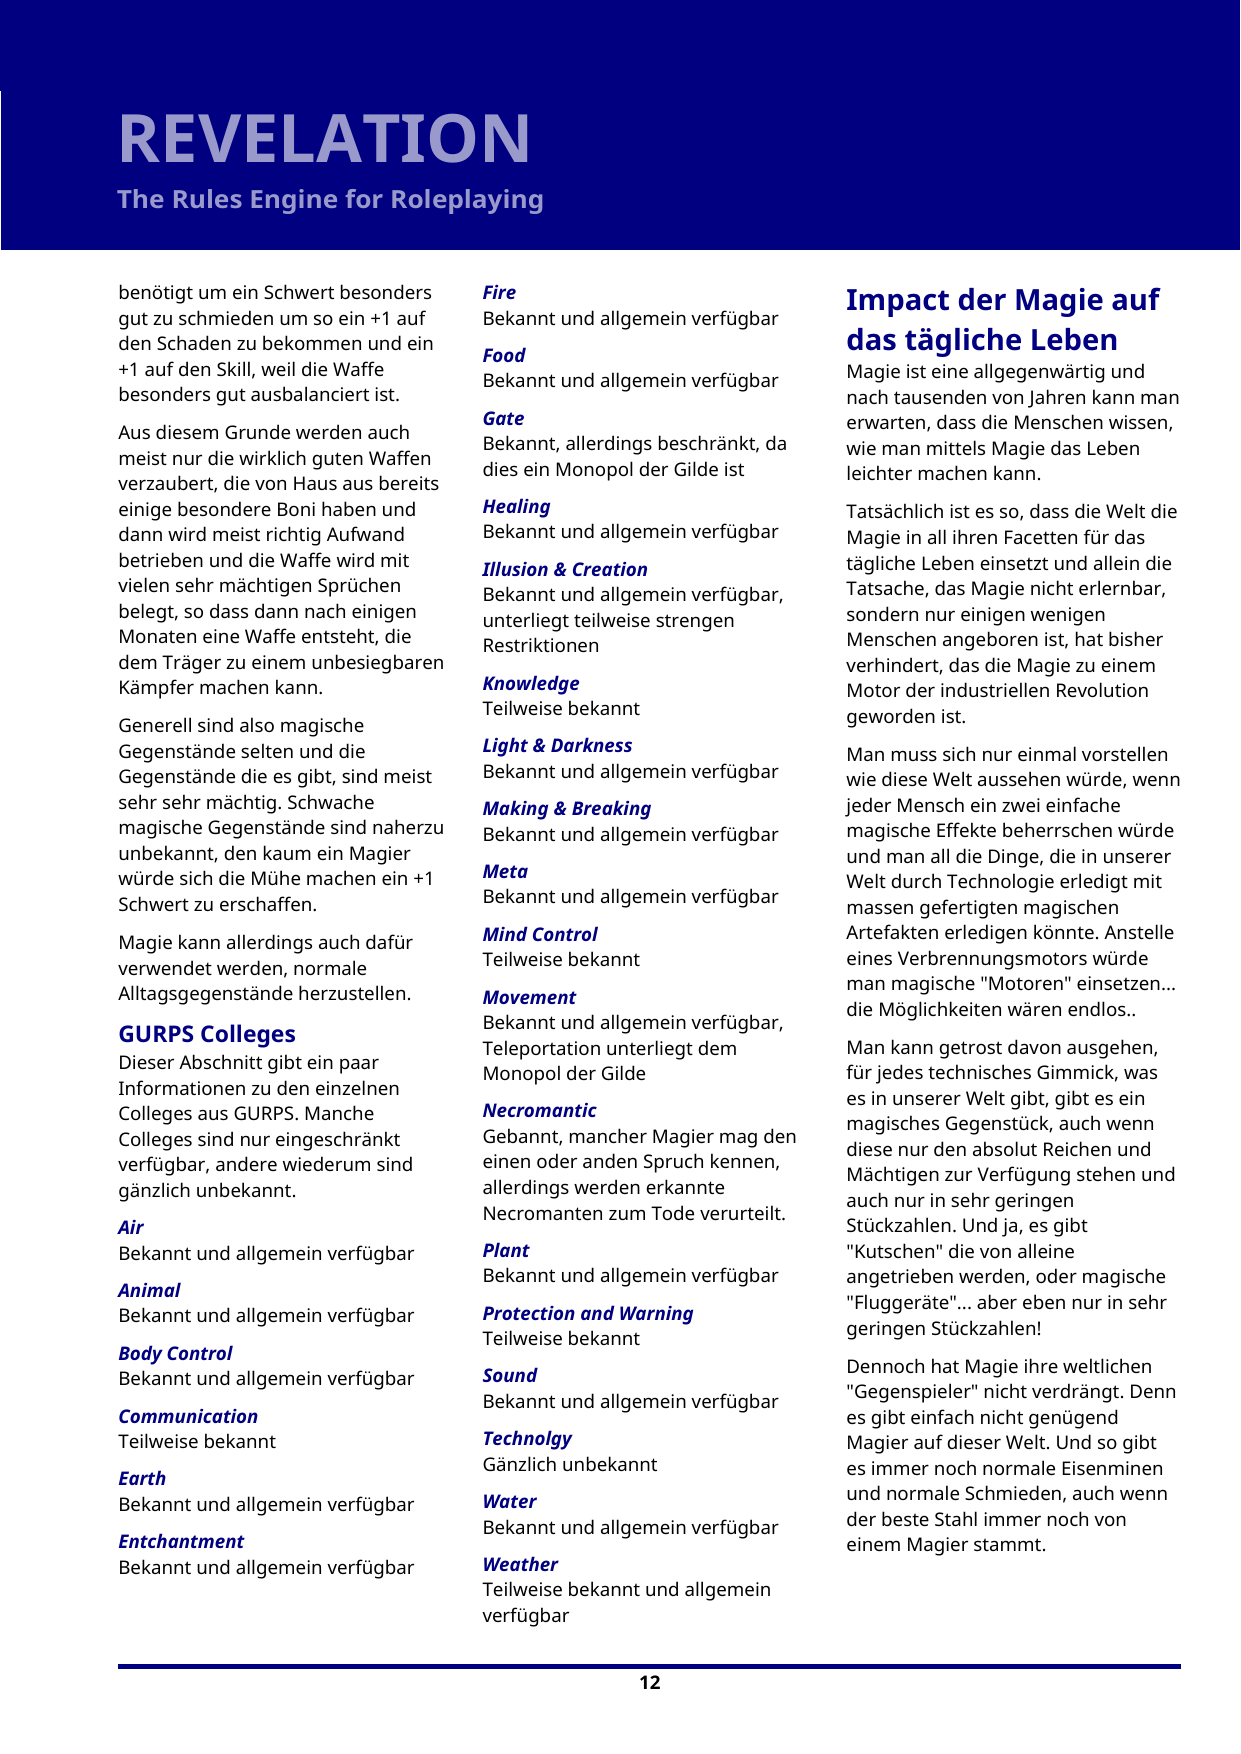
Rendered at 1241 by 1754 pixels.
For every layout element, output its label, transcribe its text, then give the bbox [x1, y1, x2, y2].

text Bekannt und allgemein verfügbar [118, 1303, 453, 1328]
text Bekannt, allerdings beschränkt, da dies ein Monopol der Gilde ist [482, 430, 817, 481]
subtitle Mind Control [482, 921, 817, 947]
subtitle Earth [118, 1466, 453, 1491]
text Gebannt, mancher Magier mag den einen oder anden Spruch kennen, allerdings werden erkannte Necromanten zum Tode verurteilt. [482, 1123, 817, 1225]
subtitle GURPS Colleges [118, 1018, 453, 1049]
subtitle Entchantment [118, 1528, 453, 1554]
text Dennoch hat Magie ihre weltlichen "Gegenspieler" nicht verdrängt. Denn es gibt einfach nicht genügend Magier auf dieser Welt. Und so gibt es immer noch normale Eisenminen und normale Schmieden, auch wenn der beste Stahl immer noch von einem Magier stammt. [846, 1353, 1181, 1557]
text Tatsächlich ist es so, dass die Welt die Magie in all ihren Facetten für das tägliche Leben einsetzt und allein die Tatsache, das Magie nicht erlernbar, sondern nur einigen wenigen Menschen angeboren ist, hat bisher verhindert, das die Magie zu einem Motor der industriellen Revolution geworden ist. [846, 499, 1181, 728]
text Bekannt und allgemein verfügbar [482, 305, 817, 330]
text Bekannt und allgemein verfügbar [482, 368, 817, 393]
text Man muss sich nur einmal vorstellen wie diese Welt aussehen würde, wenn jeder Mensch ein zwei einfache magische Effekte beherrschen würde und man all die Dinge, die in unserer Welt durch Technologie erledigt mit massen gefertigten magischen Artefakten erledigen könnte. Anstelle eines Verbrennungsmotors würde man magische "Motoren" einsetzen... die Möglichkeiten wären endlos.. [846, 741, 1181, 1022]
subtitle Food [482, 342, 817, 368]
text Bekannt und allgemein verfügbar [482, 884, 817, 909]
subtitle Fire [482, 279, 817, 305]
subtitle Plant [482, 1237, 817, 1263]
subtitle Sound [482, 1363, 817, 1388]
text Bekannt und allgemein verfügbar [482, 1263, 817, 1288]
text Teilweise bekannt und allgemein verfügbar [482, 1577, 817, 1628]
text Bekannt und allgemein verfügbar [118, 1366, 453, 1391]
subtitle Protection and Warning [482, 1300, 817, 1326]
subtitle Technolgy [482, 1426, 817, 1451]
subtitle Weather [482, 1551, 817, 1577]
text Bekannt und allgemein verfügbar [118, 1240, 453, 1266]
subtitle Healing [482, 493, 817, 519]
text Teilweise bekannt [482, 947, 817, 972]
text Teilweise bekannt [118, 1428, 453, 1454]
subtitle Illusion & Creation [482, 556, 817, 582]
subtitle Making & Breaking [482, 796, 817, 821]
text Aus diesem Grunde werden auch meist nur die wirklich guten Waffen verzaubert, die von Haus aus bereits einige besondere Boni haben und dann wird meist richtig Aufwand betrieben und die Waffe wird mit vielen sehr mächtigen Sprüchen belegt, so dass dann nach einigen Monaten eine Waffe entsteht, die dem Träger zu einem unbesiegbaren Kämpfer machen kann. [118, 419, 453, 700]
subtitle Air [118, 1214, 453, 1240]
subtitle Animal [118, 1277, 453, 1303]
subtitle Impact der Magie auf das tägliche Leben [846, 279, 1181, 359]
text Teilweise bekannt [482, 695, 817, 721]
subtitle Knowledge [482, 670, 817, 695]
text Bekannt und allgemein verfügbar [482, 1514, 817, 1539]
subtitle Gate [482, 405, 817, 430]
subtitle Communication [118, 1403, 453, 1428]
subtitle Light & Darkness [482, 733, 817, 758]
text benötigt um ein Schwert besonders gut zu schmieden um so ein +1 auf den Schaden zu bekommen und ein +1 auf den Skill, weil die Waffe besonders gut ausbalanciert ist. [118, 279, 453, 407]
text Bekannt und allgemein verfügbar [118, 1491, 453, 1517]
text Bekannt und allgemein verfügbar [482, 1388, 817, 1414]
text Bekannt und allgemein verfügbar [482, 821, 817, 847]
subtitle Necromantic [482, 1098, 817, 1123]
subtitle Meta [482, 858, 817, 884]
text Bekannt und allgemein verfügbar, unterliegt teilweise strengen Restriktionen [482, 582, 817, 658]
subtitle Water [482, 1488, 817, 1514]
text Man kann getrost davon ausgehen, für jedes technisches Gimmick, was es in unserer Welt gibt, gibt es ein magisches Gegenstück, auch wenn diese nur den absolut Reichen und Mächtigen zur Verfügung stehen und auch nur in sehr geringen Stückzahlen. Und ja, es gibt "Kutschen" die von alleine angetrieben werden, oder magische "Fluggeräte"... aber eben nur in sehr geringen Stückzahlen! [846, 1034, 1181, 1340]
text Dieser Abschnitt gibt ein paar Informationen zu den einzelnen Colleges aus GURPS. Manche Colleges sind nur eingeschränkt verfügbar, andere wiederum sind gänzlich unbekannt. [118, 1049, 453, 1203]
text Magie kann allerdings auch dafür verwendet werden, normale Alltagsgegenstände herzustellen. [118, 929, 453, 1006]
text Bekannt und allgemein verfügbar [118, 1554, 453, 1579]
text Teilweise bekannt [482, 1326, 817, 1351]
text Bekannt und allgemein verfügbar [482, 519, 817, 544]
text Bekannt und allgemein verfügbar [482, 758, 817, 784]
subtitle Body Control [118, 1340, 453, 1366]
text Bekannt und allgemein verfügbar, Teleportation unterliegt dem Monopol der Gilde [482, 1009, 817, 1086]
subtitle Movement [482, 984, 817, 1009]
text Magie ist eine allgegenwärtig und nach tausenden von Jahren kann man erwarten, dass die Menschen wissen, wie man mittels Magie das Leben leichter machen kann. [846, 359, 1181, 486]
text Gänzlich unbekannt [482, 1451, 817, 1477]
text Generell sind also magische Gegenstände selten und die Gegenstände die es gibt, sind meist sehr sehr mächtig. Schwache magische Gegenstände sind naherzu unbekannt, den kaum ein Magier würde sich die Mühe machen ein +1 Schwert zu erschaffen. [118, 713, 453, 917]
